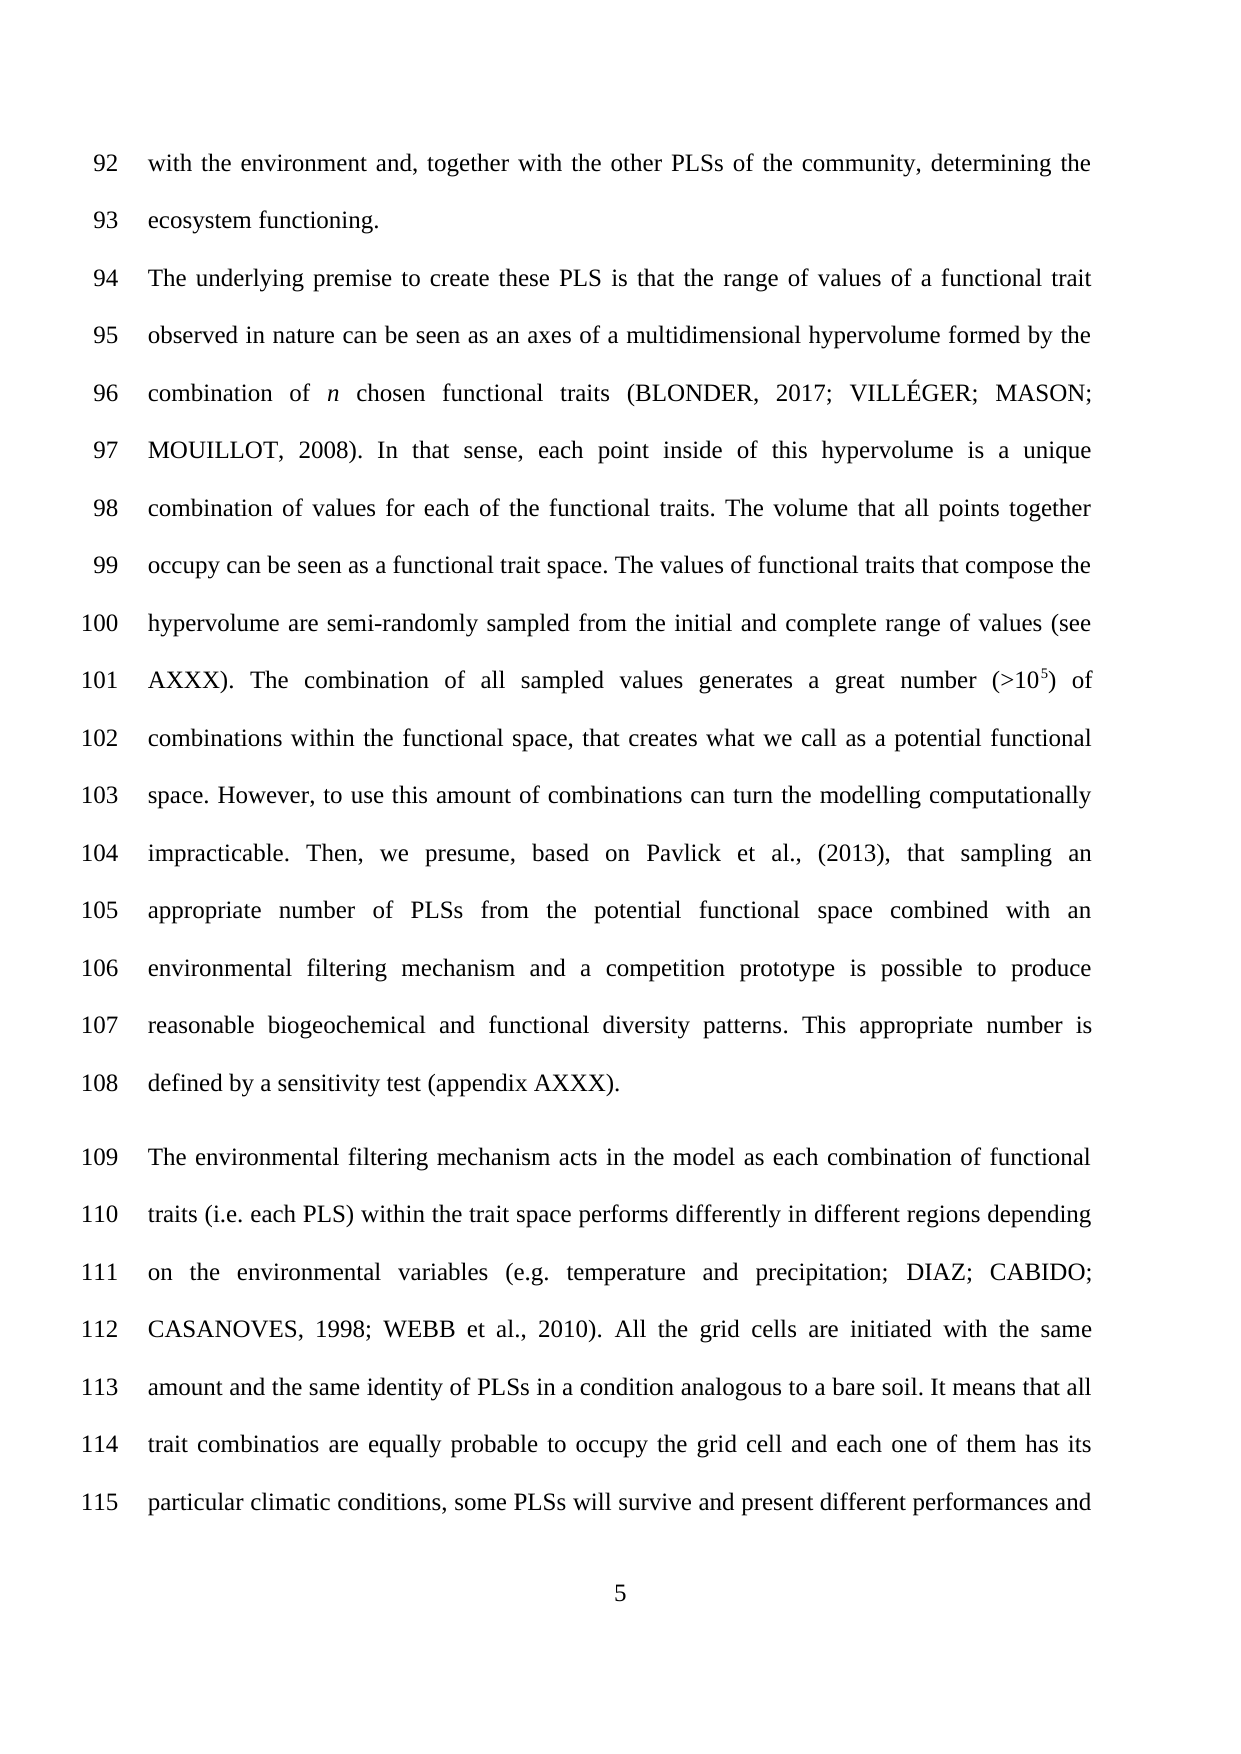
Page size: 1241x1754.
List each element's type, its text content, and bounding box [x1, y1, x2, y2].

text The underlying premise to create these PLS is that the range of values of a functional trait observed in nature can be seen as an axes of a multidimensional hypervolume formed by the combination of n chosen functional traits (BLONDER, 2017; VILLÉGER; MASON; MOUILLOT, 2008)⁠⁠. In that sense, each point inside of this hypervolume is a unique combination of values for each of the functional traits. The volume that all points together occupy can be seen as a functional trait space. The values of functional traits that compose the hypervolume are semi-randomly sampled from the initial and complete range of values (see AXXX). The combination of all sampled values generates a great number (>105) of combinations within the functional space, that creates what we call as a potential functional space. However, to use this amount of combinations can turn the modelling computationally impracticable. Then, we presume, based on Pavlick et al., (2013), that sampling an appropriate number of PLSs from the potential functional space combined with an environmental filtering mechanism and a competition prototype is possible to produce reasonable biogeochemical and functional diversity patterns. This appropriate number is defined by a sensitivity test (appendix AXXX). [148, 263, 1093, 1096]
text The environmental filtering mechanism acts in the model as each combination of functional traits (i.e. each PLS) within the trait space performs differently in different regions depending on the environmental variables (e.g. temperature and precipitation; DIAZ; CABIDO; CASANOVES, 1998; WEBB et al., 2010). All the grid cells are initiated with the same amount and the same identity of PLSs in a condition analogous to a bare soil. It means that all trait combinatios are equally probable to occupy the grid cell and each one of them has its particular climatic conditions, some PLSs will survive and present different performances and [148, 1142, 1093, 1516]
text with the environment and, together with the other PLSs of the community, determining the ecosystem functioning. [148, 148, 1093, 234]
